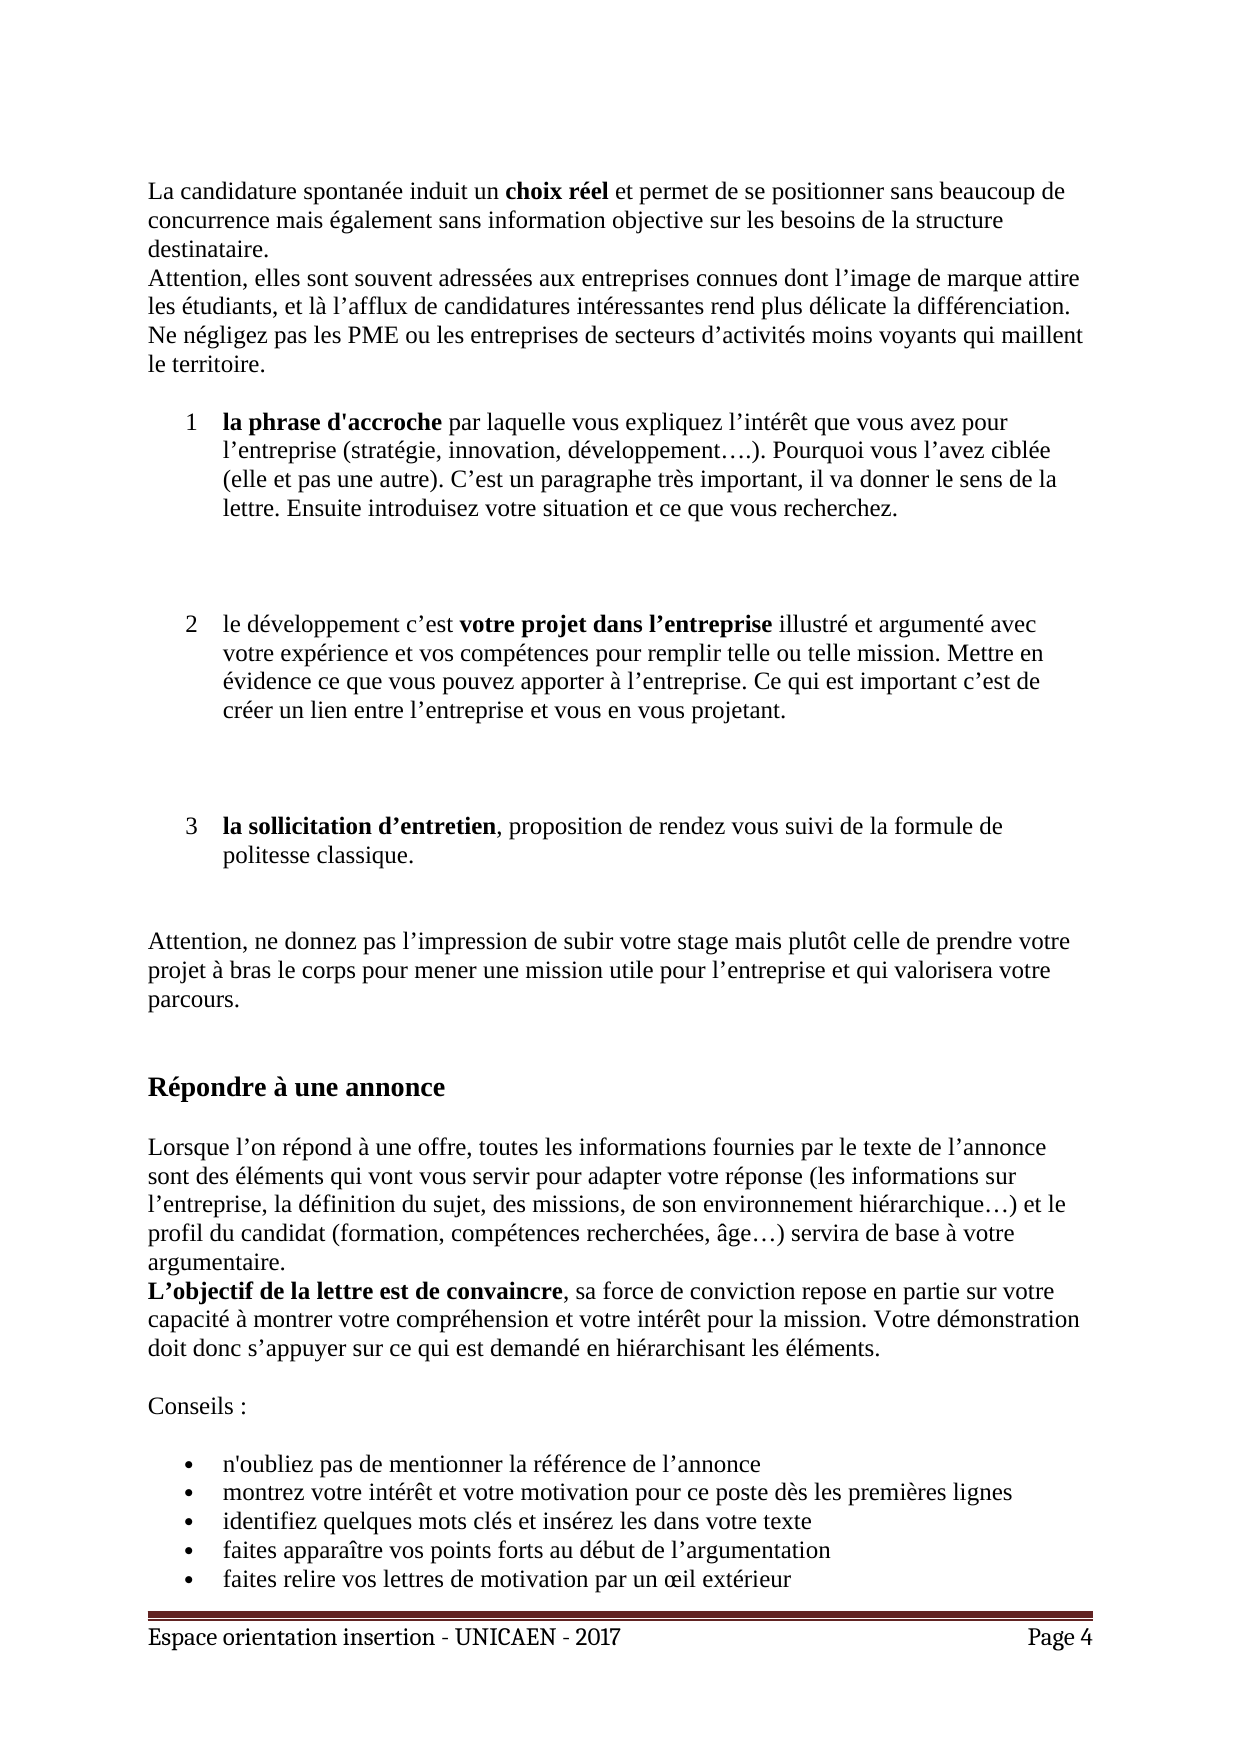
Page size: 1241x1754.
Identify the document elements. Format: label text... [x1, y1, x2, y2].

list faites apparaître vos points forts au début de l’argumentation [185, 1535, 1093, 1564]
text Attention, ne donnez pas l’impression de subir votre stage mais plutôt celle de prendre votre projet à bras le corps pour mener une mission utile pour l’entreprise et qui valorisera votre parcours. [148, 898, 1093, 1041]
list la phrase d'accroche par laquelle vous expliquez l’intérêt que vous avez pour l’entreprise (stratégie, innovation, développement….). Pourquoi vous l’avez ciblée (elle et pas une autre). C’est un paragraphe très important, il va donner le sens de la lettre. Ensuite introduisez votre situation et ce que vous recherchez. [185, 407, 1093, 522]
text Lorsque l’on répond à une offre, toutes les informations fournies par le texte de l’annonce sont des éléments qui vont vous servir pour adapter votre réponse (les informations sur l’entreprise, la définition du sujet, des missions, de son environnement hiérarchique…) et le profil du candidat (formation, compétences recherchées, âge…) servira de base à votre argumentaire. L’objectif de la lettre est de convaincre, sa force de conviction repose en partie sur votre capacité à montrer votre compréhension et votre intérêt pour la mission. Votre démonstration doit donc s’appuyer sur ce qui est demandé en hiérarchisant les éléments. Conseils : [148, 1132, 1093, 1419]
list le développement c’est votre projet dans l’entreprise illustré et argumenté avec votre expérience et vos compétences pour remplir telle ou telle mission. Mettre en évidence ce que vous pouvez apporter à l’entreprise. Ce qui est important c’est de créer un lien entre l’entreprise et vous en vous projetant. [185, 609, 1093, 724]
list n'oubliez pas de mentionner la référence de l’annonce [185, 1449, 1093, 1477]
list la sollicitation d’entretien, proposition de rendez vous suivi de la formule de politesse classique. [185, 811, 1093, 868]
text La candidature spontanée induit un choix réel et permet de se positionner sans beaucoup de concurrence mais également sans information objective sur les besoins de la structure destinataire. Attention, elles sont souvent adressées aux entreprises connues dont l’image de marque attire les étudiants, et là l’afflux de candidatures intéressantes rend plus délicate la différenciation. Ne négligez pas les PME ou les entreprises de secteurs d’activités moins voyants qui maillent le territoire. [148, 148, 1093, 378]
list faites relire vos lettres de motivation par un œil extérieur [185, 1564, 1093, 1592]
subtitle Répondre à une annonce [148, 1071, 1093, 1103]
list montrez votre intérêt et votre motivation pour ce poste dès les premières lignes [185, 1477, 1093, 1506]
list identifiez quelques mots clés et insérez les dans votre texte [185, 1506, 1093, 1535]
